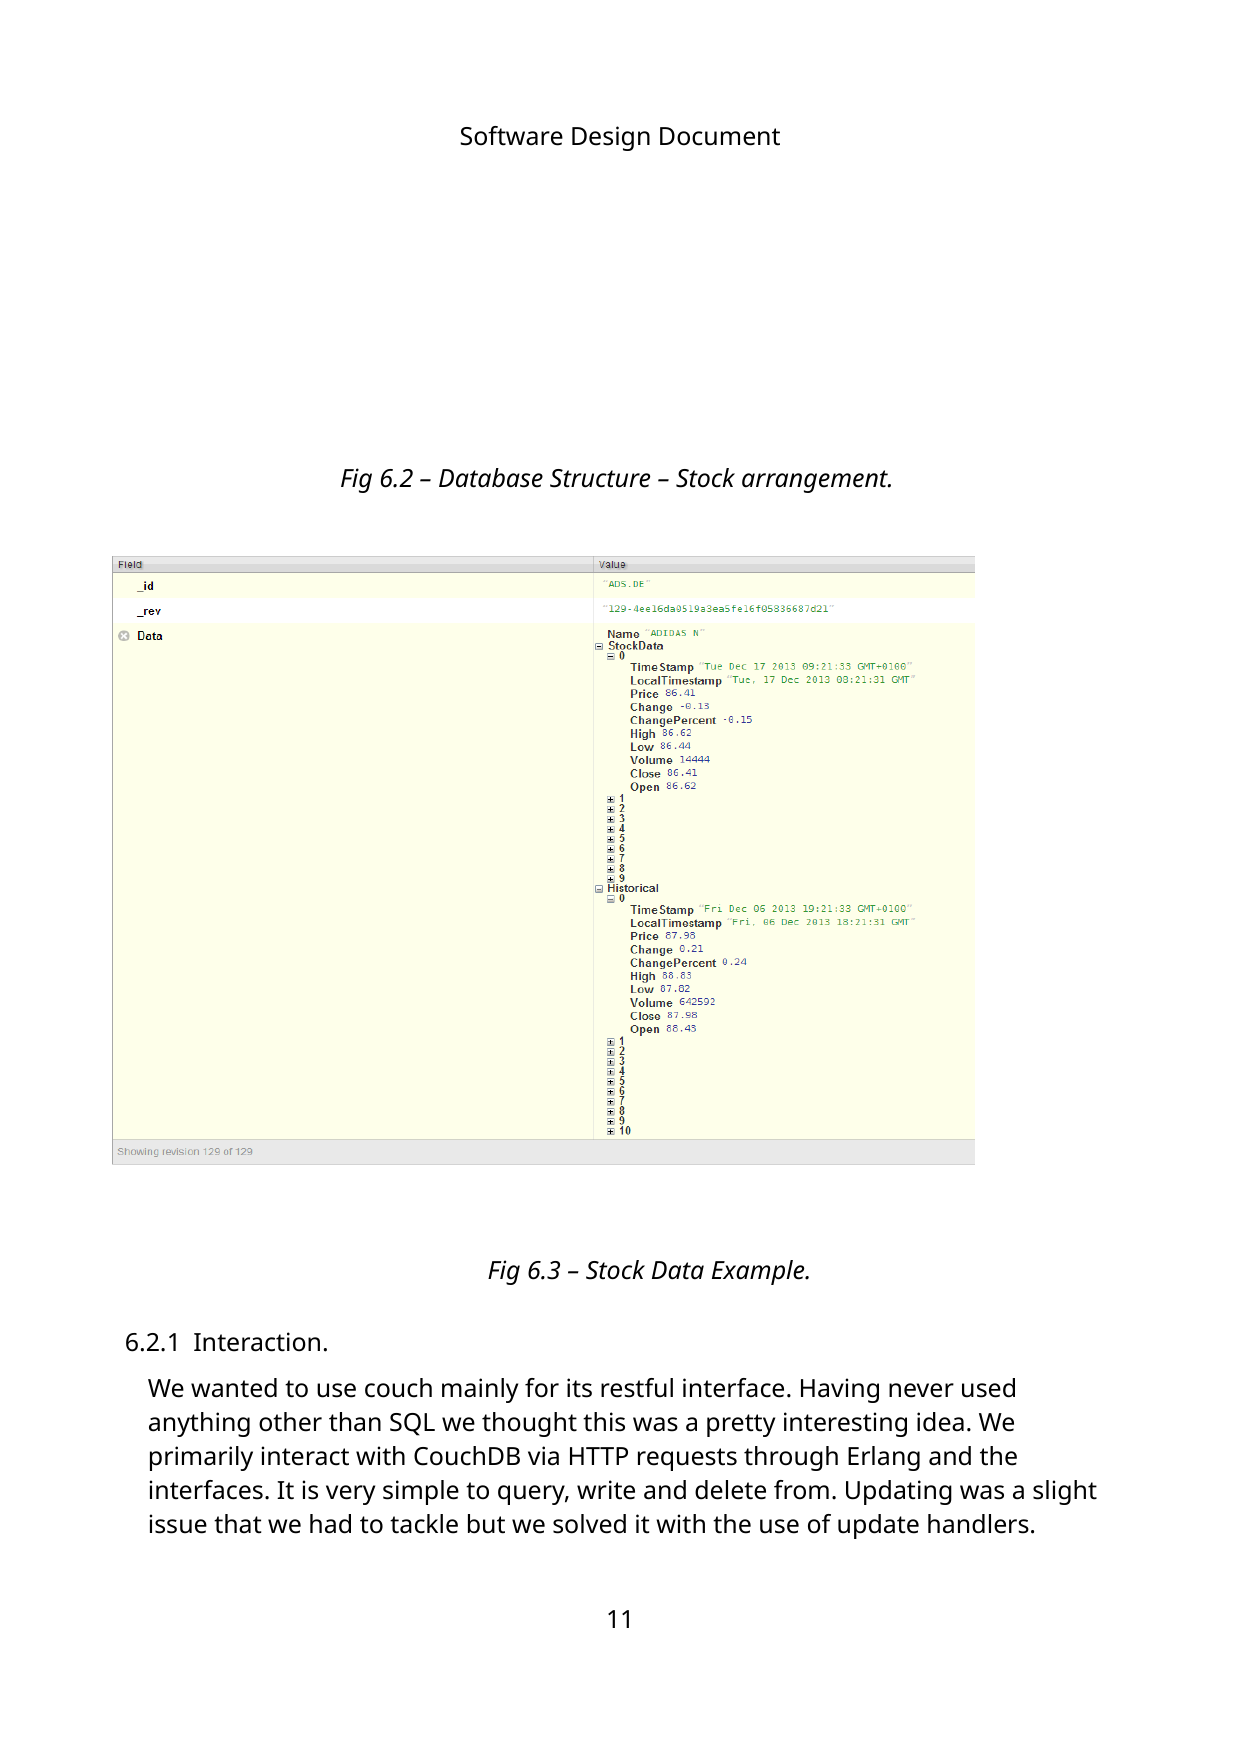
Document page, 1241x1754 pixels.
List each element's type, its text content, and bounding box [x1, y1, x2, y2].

subtitle Interaction. [118, 1324, 1122, 1358]
text Fig 6.3 – Stock Data Example. [118, 1253, 1122, 1287]
text We wanted to use couch mainly for its restful interface. Having never used anything other than SQL we thought this was a pretty interesting idea. We primarily interact with CouchDB via HTTP requests through Erlang and the interfaces. It is very simple to query, write and delete from. Updating was a slight issue that we had to tackle but we solved it with the use of update handlers. [148, 1371, 1122, 1541]
text Fig 6.2 – Database Structure – Stock arrangement. [118, 461, 1122, 495]
